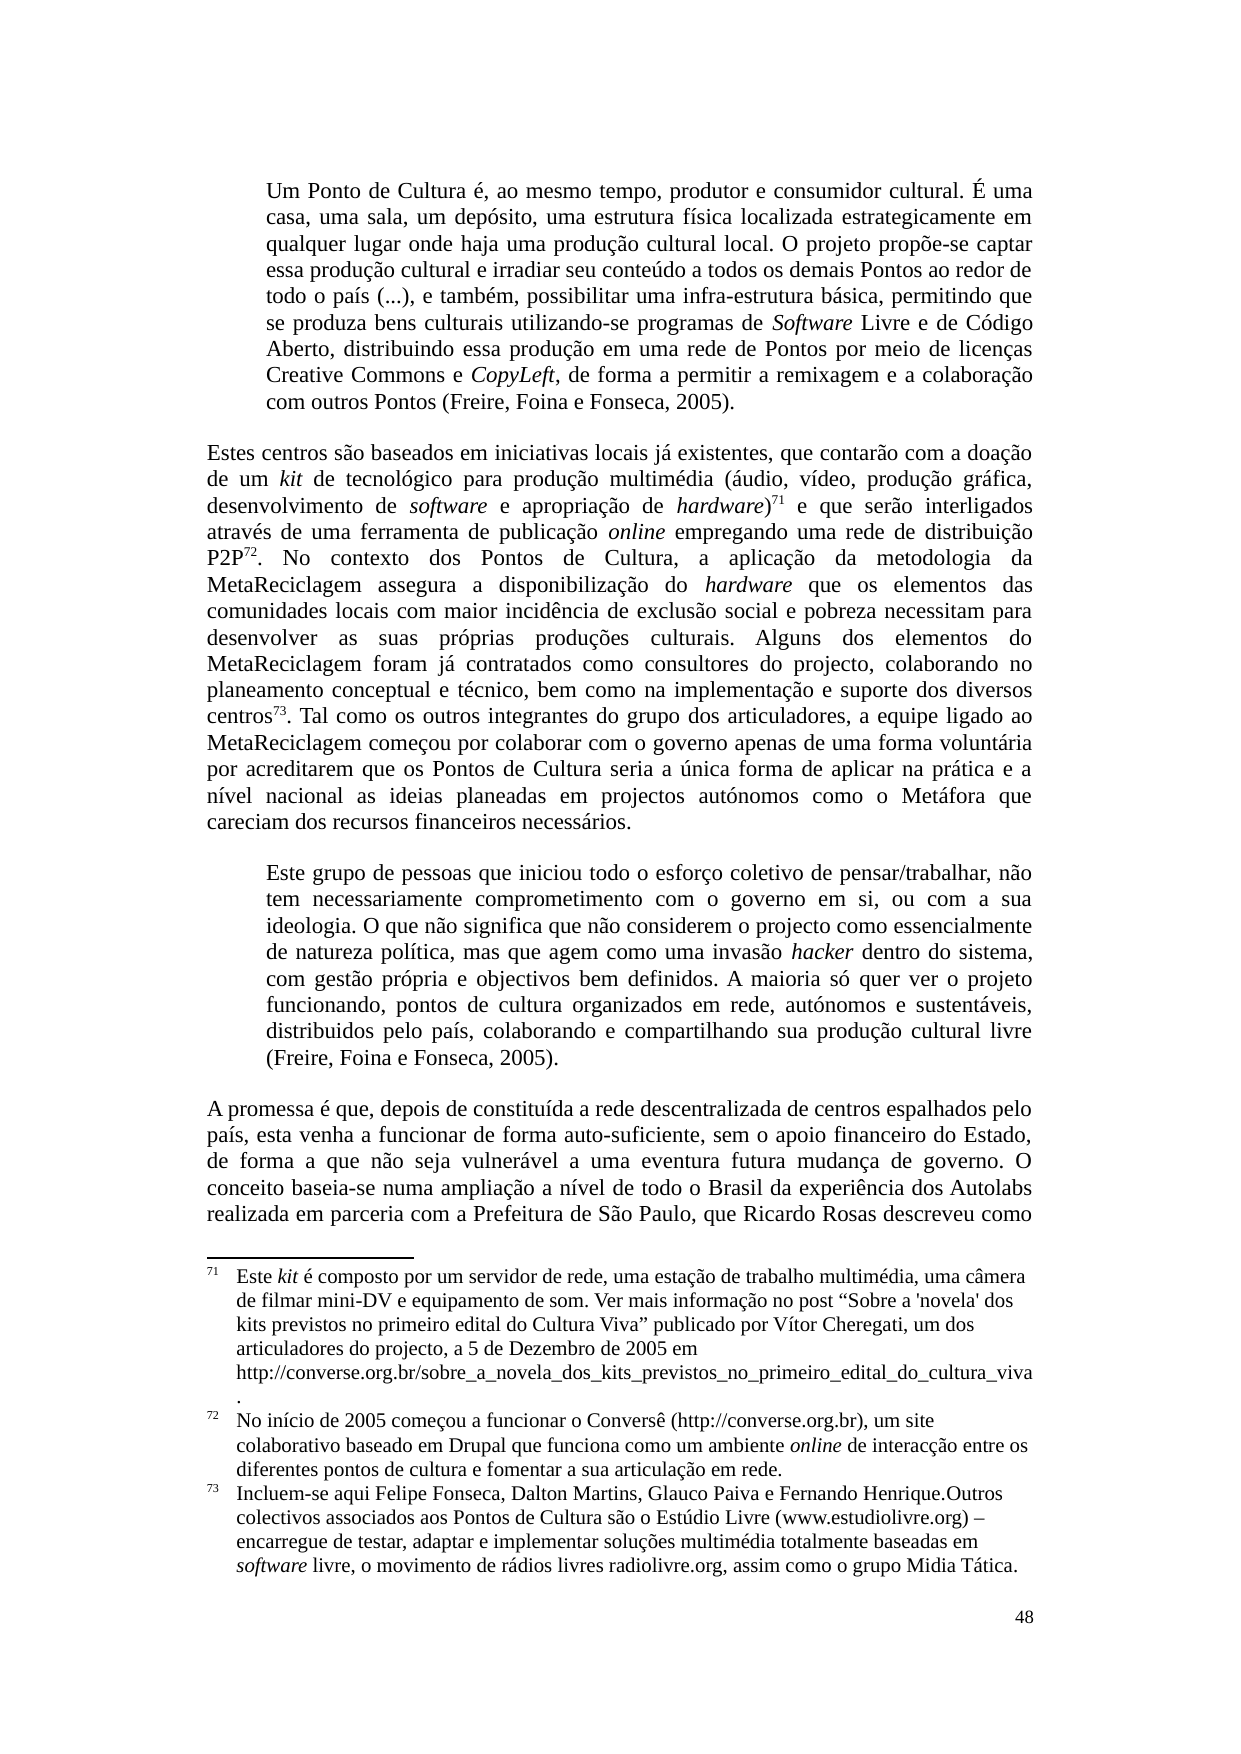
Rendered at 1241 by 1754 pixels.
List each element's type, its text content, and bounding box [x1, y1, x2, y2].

text Este grupo de pessoas que iniciou todo o esforço coletivo de pensar/trabalhar, não tem necessariamente comprometimento com o governo em si, ou com a sua ideologia. O que não significa que não considerem o projecto como essencialmente de natureza política, mas que agem como uma invasão hacker dentro do sistema, com gestão própria e objectivos bem definidos. A maioria só quer ver o projeto funcionando, pontos de cultura organizados em rede, autónomos e sustentáveis, distribuidos pelo país, colaborando e compartilhando sua produção cultural livre (Freire, Foina e Fonseca, 2005). [266, 859, 1033, 1070]
text A promessa é que, depois de constituída a rede descentralizada de centros espalhados pelo país, esta venha a funcionar de forma auto-suficiente, sem o apoio financeiro do Estado, de forma a que não seja vulnerável a uma eventura futura mudança de governo. O conceito baseia-se numa ampliação a nível de todo o Brasil da experiência dos Autolabs realizada em parceria com a Prefeitura de São Paulo, que Ricardo Rosas descreveu como [207, 1095, 1033, 1227]
text Um Ponto de Cultura é, ao mesmo tempo, produtor e consumidor cultural. É uma casa, uma sala, um depósito, uma estrutura física localizada estrategicamente em qualquer lugar onde haja uma produção cultural local. O projeto propõe-se captar essa produção cultural e irradiar seu conteúdo a todos os demais Pontos ao redor de todo o país (...), e também, possibilitar uma infra-estrutura básica, permitindo que se produza bens culturais utilizando-se programas de Software Livre e de Código Aberto, distribuindo essa produção em uma rede de Pontos por meio de licenças Creative Commons e CopyLeft, de forma a permitir a remixagem e a colaboração com outros Pontos (Freire, Foina e Fonseca, 2005). [266, 177, 1033, 414]
text Este kit é composto por um servidor de rede, uma estação de trabalho multimédia, uma câmera de filmar mini-DV e equipamento de som. Ver mais informação no post “Sobre a 'novela' dos kits previstos no primeiro edital do Cultura Viva” publicado por Vítor Cheregati, um dos articuladores do projecto, a 5 de Dezembro de 2005 em http://converse.org.br/sobre_a_novela_dos_kits_previstos_no_primeiro_edital_do_cultura_viva. [207, 1264, 1033, 1408]
text No início de 2005 começou a funcionar o Conversê (http://converse.org.br), um site colaborativo baseado em Drupal que funciona como um ambiente online de interacção entre os diferentes pontos de cultura e fomentar a sua articulação em rede. [207, 1408, 1033, 1481]
text Estes centros são baseados em iniciativas locais já existentes, que contarão com a doação de um kit de tecnológico para produção multimédia (áudio, vídeo, produção gráfica, desenvolvimento de software e apropriação de hardware) e que serão interligados através de uma ferramenta de publicação online empregando uma rede de distribuição P2P. No contexto dos Pontos de Cultura, a aplicação da metodologia da MetaReciclagem assegura a disponibilização do hardware que os elementos das comunidades locais com maior incidência de exclusão social e pobreza necessitam para desenvolver as suas próprias produções culturais. Alguns dos elementos do MetaReciclagem foram já contratados como consultores do projecto, colaborando no planeamento conceptual e técnico, bem como na implementação e suporte dos diversos centros. Tal como os outros integrantes do grupo dos articuladores, a equipe ligado ao MetaReciclagem começou por colaborar com o governo apenas de uma forma voluntária por acreditarem que os Pontos de Cultura seria a única forma de aplicar na prática e a nível nacional as ideias planeadas em projectos autónomos como o Metáfora que careciam dos recursos financeiros necessários. [207, 439, 1033, 834]
text Incluem-se aqui Felipe Fonseca, Dalton Martins, Glauco Paiva e Fernando Henrique.Outros colectivos associados aos Pontos de Cultura são o Estúdio Livre (www.estudiolivre.org) – encarregue de testar, adaptar e implementar soluções multimédia totalmente baseadas em software livre, o movimento de rádios livres radiolivre.org, assim como o grupo Midia Tática. [207, 1481, 1033, 1577]
